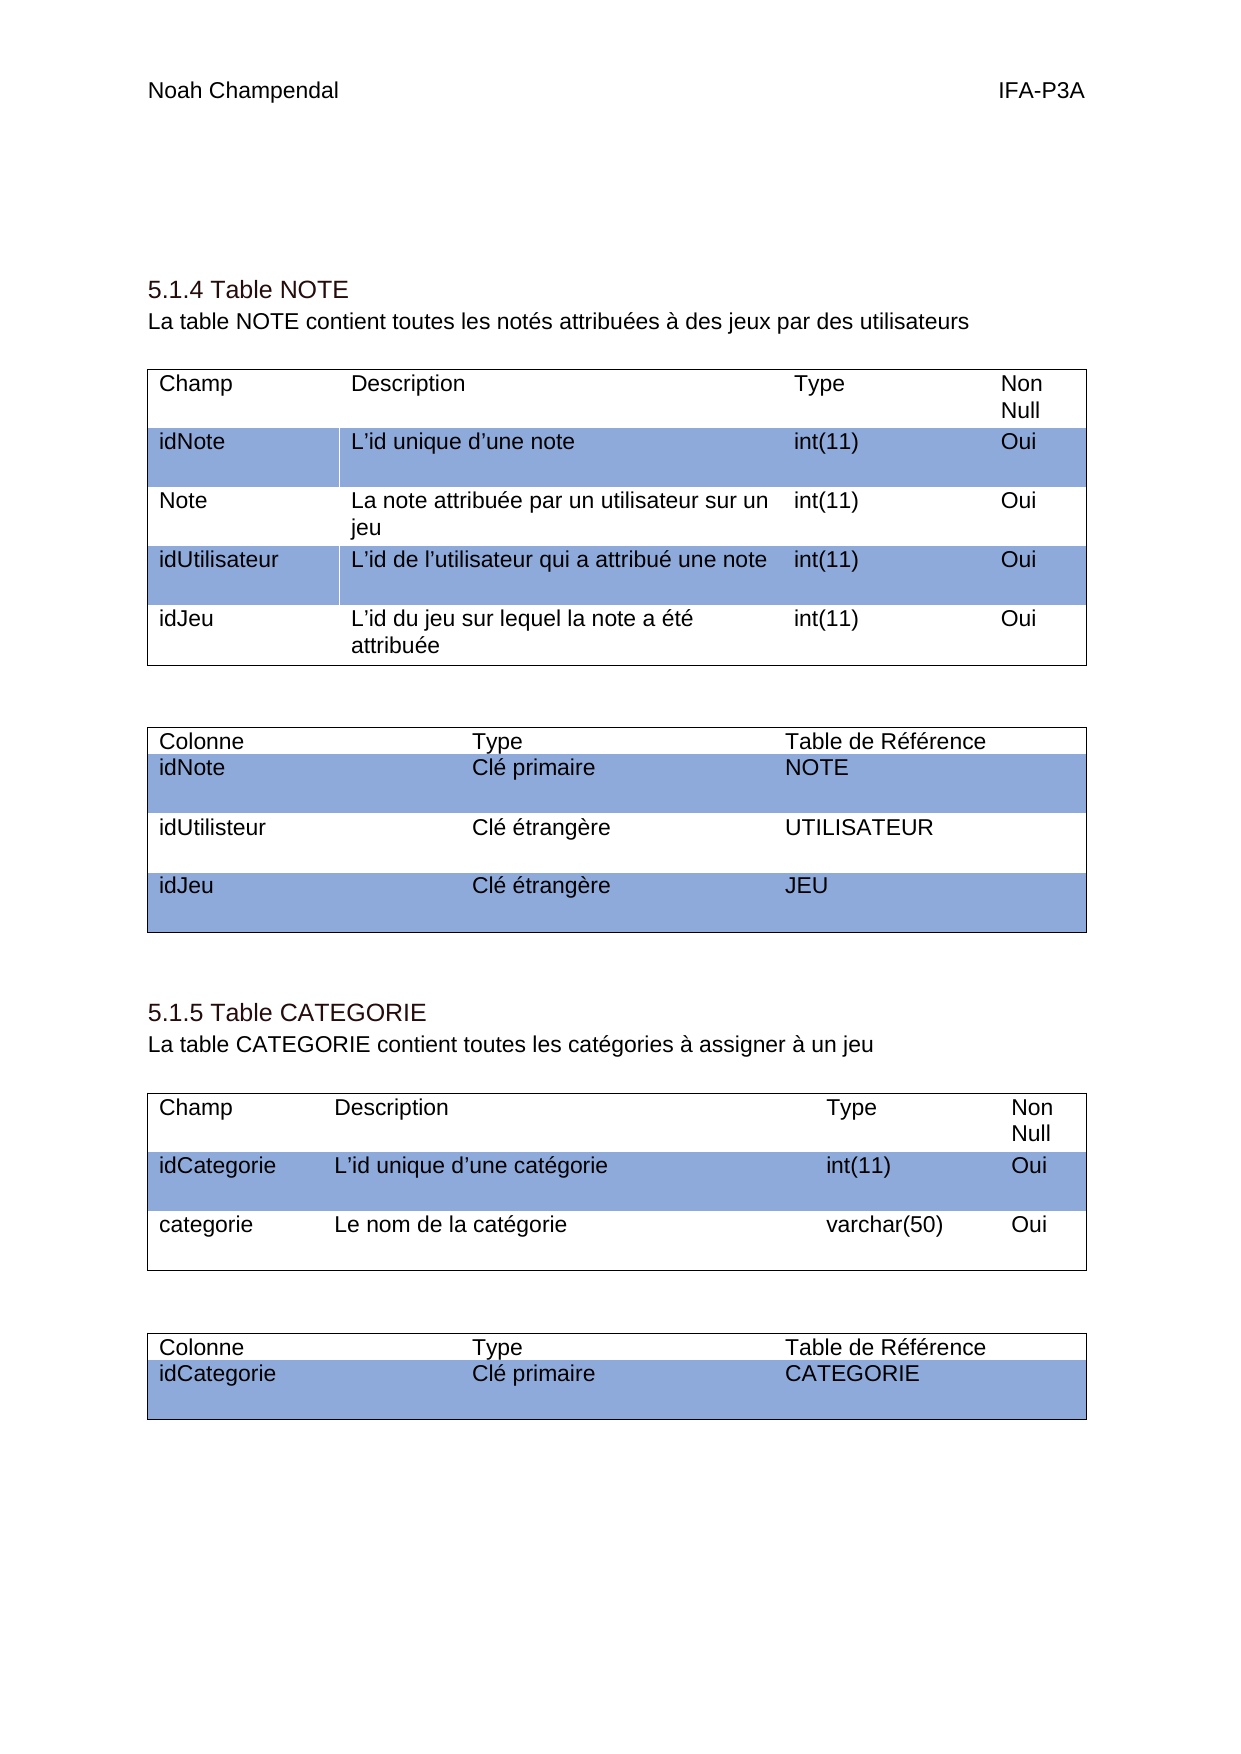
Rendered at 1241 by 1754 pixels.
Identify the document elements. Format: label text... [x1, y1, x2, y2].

table_cell L’id unique d’une note [340, 428, 783, 487]
table_header Non Null [989, 370, 1086, 428]
table_header Champ [148, 1094, 323, 1152]
table_cell CATEGORIE [774, 1360, 1086, 1419]
table_cell Oui [1000, 1152, 1086, 1211]
table_cell NOTE [774, 754, 1086, 813]
table_header Type [815, 1094, 1000, 1152]
table_cell Clé étrangère [461, 873, 774, 932]
table_cell idJeu [148, 873, 461, 932]
table_cell idJeu [148, 605, 339, 664]
table_cell idNote [148, 754, 461, 813]
table_cell idUtilisteur [148, 814, 461, 872]
table_cell Oui [989, 546, 1086, 605]
table_cell varchar(50) [815, 1211, 1000, 1270]
table_cell La note attribuée par un utilisateur sur un jeu [340, 487, 783, 546]
subtitle 5.1.5 Table CATEGORIE [148, 998, 1093, 1027]
subtitle 5.1.4 Table NOTE [148, 275, 1093, 303]
table_cell L’id du jeu sur lequel la note a été attribuée [340, 605, 783, 664]
table_cell Oui [989, 605, 1086, 664]
table_cell [667, 1152, 815, 1211]
table_cell Oui [989, 428, 1086, 487]
table_cell Le nom de la catégorie [323, 1211, 667, 1270]
table_cell L’id unique d’une catégorie [323, 1152, 667, 1211]
table_cell Oui [989, 487, 1086, 546]
table_header Description [323, 1094, 667, 1152]
table_cell int(11) [783, 546, 989, 605]
table_cell [667, 1211, 815, 1270]
table_cell int(11) [783, 487, 989, 546]
table_cell int(11) [783, 605, 989, 664]
text La table CATEGORIE contient toutes les catégories à assigner à un jeu [148, 1031, 1093, 1058]
table_cell L’id de l’utilisateur qui a attribué une note [340, 546, 783, 605]
table_cell idCategorie [148, 1152, 323, 1211]
table_header Type [461, 728, 774, 754]
table_cell Clé primaire [461, 754, 774, 813]
table_cell UTILISATEUR [774, 814, 1086, 872]
table_header Colonne [148, 728, 461, 754]
table_header [667, 1094, 815, 1152]
table_cell Oui [1000, 1211, 1086, 1270]
table_header Type [461, 1334, 774, 1360]
table_cell JEU [774, 873, 1086, 932]
table_header Table de Référence [774, 1334, 1086, 1360]
table_cell idNote [148, 428, 339, 487]
text La table NOTE contient toutes les notés attribuées à des jeux par des utilisateurs [148, 308, 1093, 334]
table_cell int(11) [815, 1152, 1000, 1211]
table_cell Note [148, 487, 339, 546]
table_header Table de Référence [774, 728, 1086, 754]
table_header Colonne [148, 1334, 461, 1360]
table_cell idCategorie [148, 1360, 461, 1419]
table_header Non Null [1000, 1094, 1086, 1152]
table_header Description [340, 370, 783, 428]
table_cell idUtilisateur [148, 546, 339, 605]
table_header Type [783, 370, 989, 428]
table_cell Clé primaire [461, 1360, 774, 1419]
table_cell int(11) [783, 428, 989, 487]
table_cell Clé étrangère [461, 814, 774, 872]
table_cell categorie [148, 1211, 323, 1270]
table_header Champ [148, 370, 339, 428]
